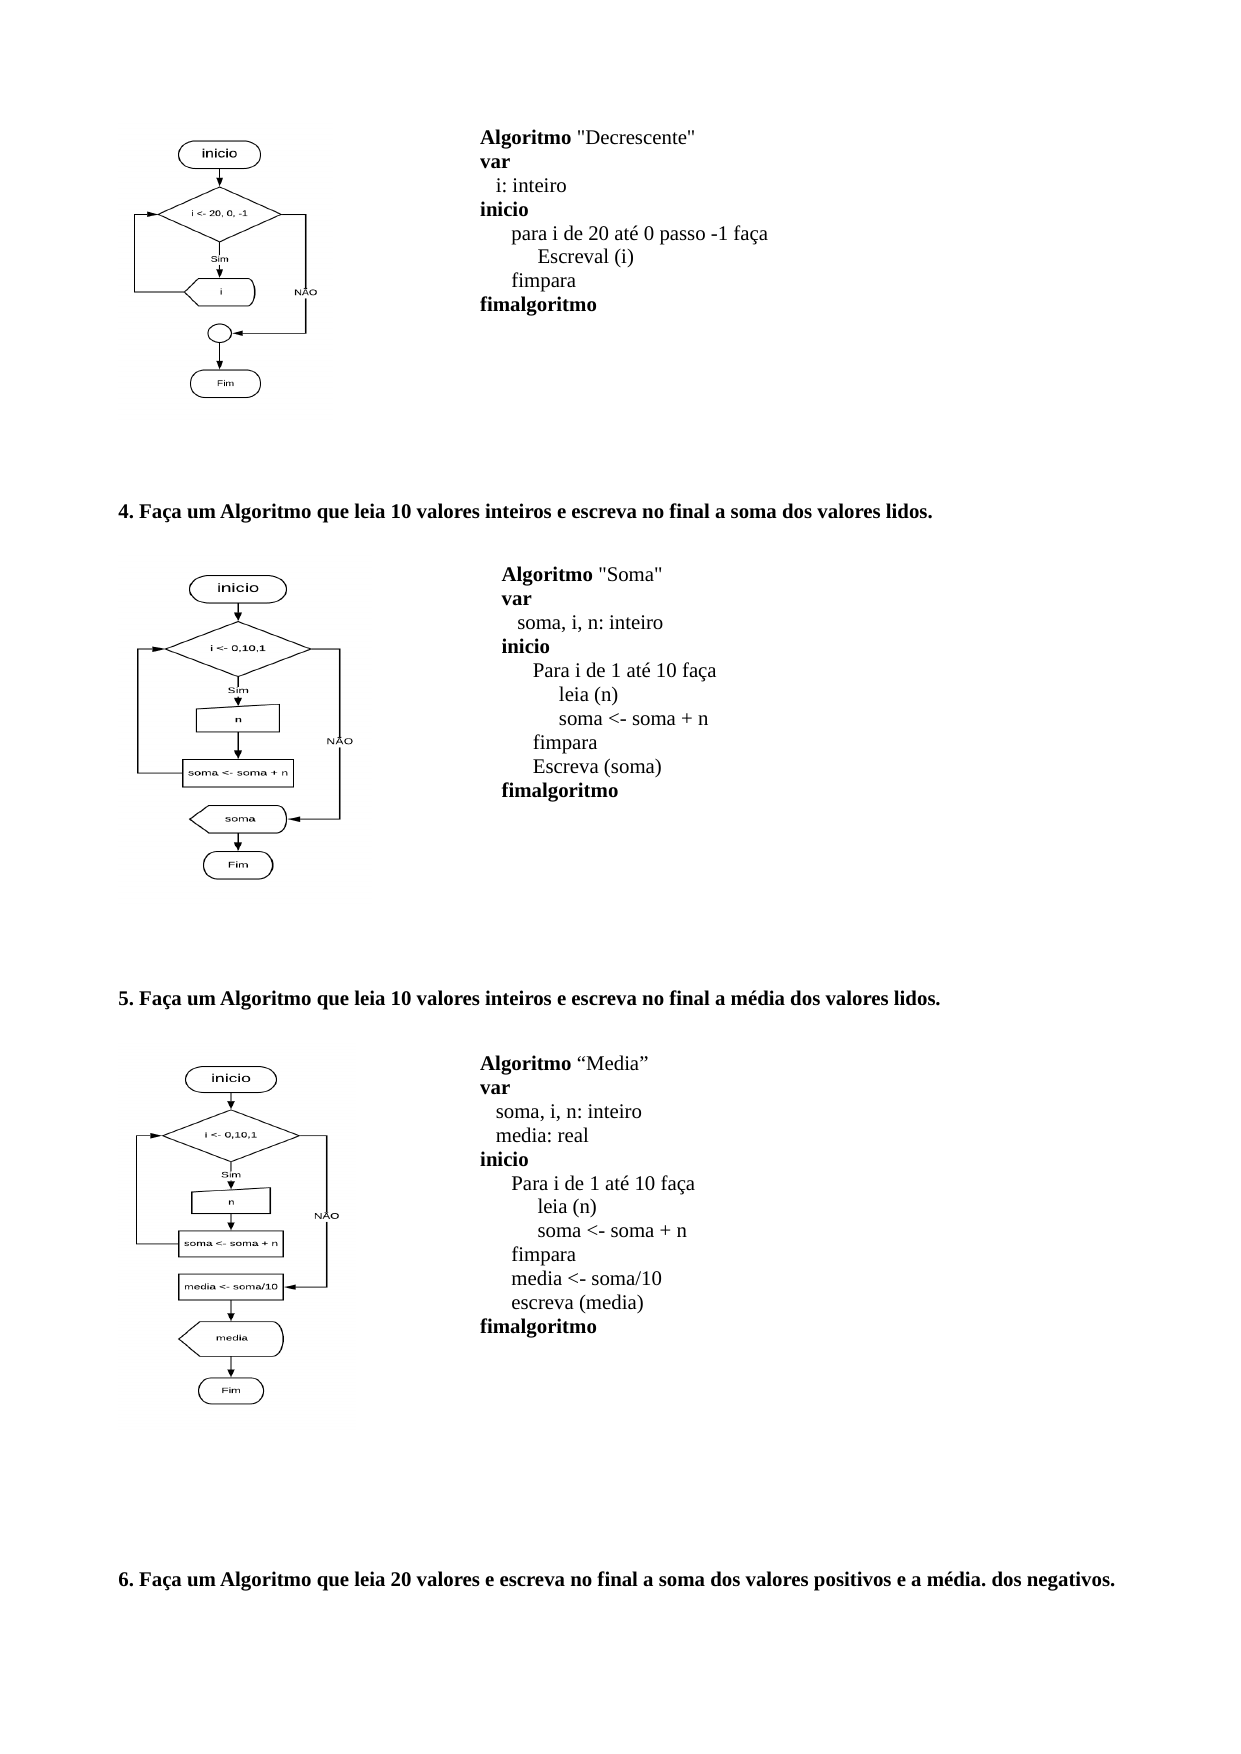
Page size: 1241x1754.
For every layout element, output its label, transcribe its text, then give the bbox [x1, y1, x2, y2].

picture [118, 1041, 357, 1430]
text 6. Faça um Algoritmo que leia 20 valores e escreva no final a soma dos valores positivos e a média. dos negativos. [118, 1567, 1122, 1591]
picture [118, 118, 333, 420]
picture [118, 550, 372, 904]
text 4. Faça um Algoritmo que leia 10 valores inteiros e escreva no final a soma dos valores lidos. [118, 499, 1122, 523]
text 5. Faça um Algoritmo que leia 10 valores inteiros e escreva no final a média dos valores lidos. [118, 986, 1122, 1010]
